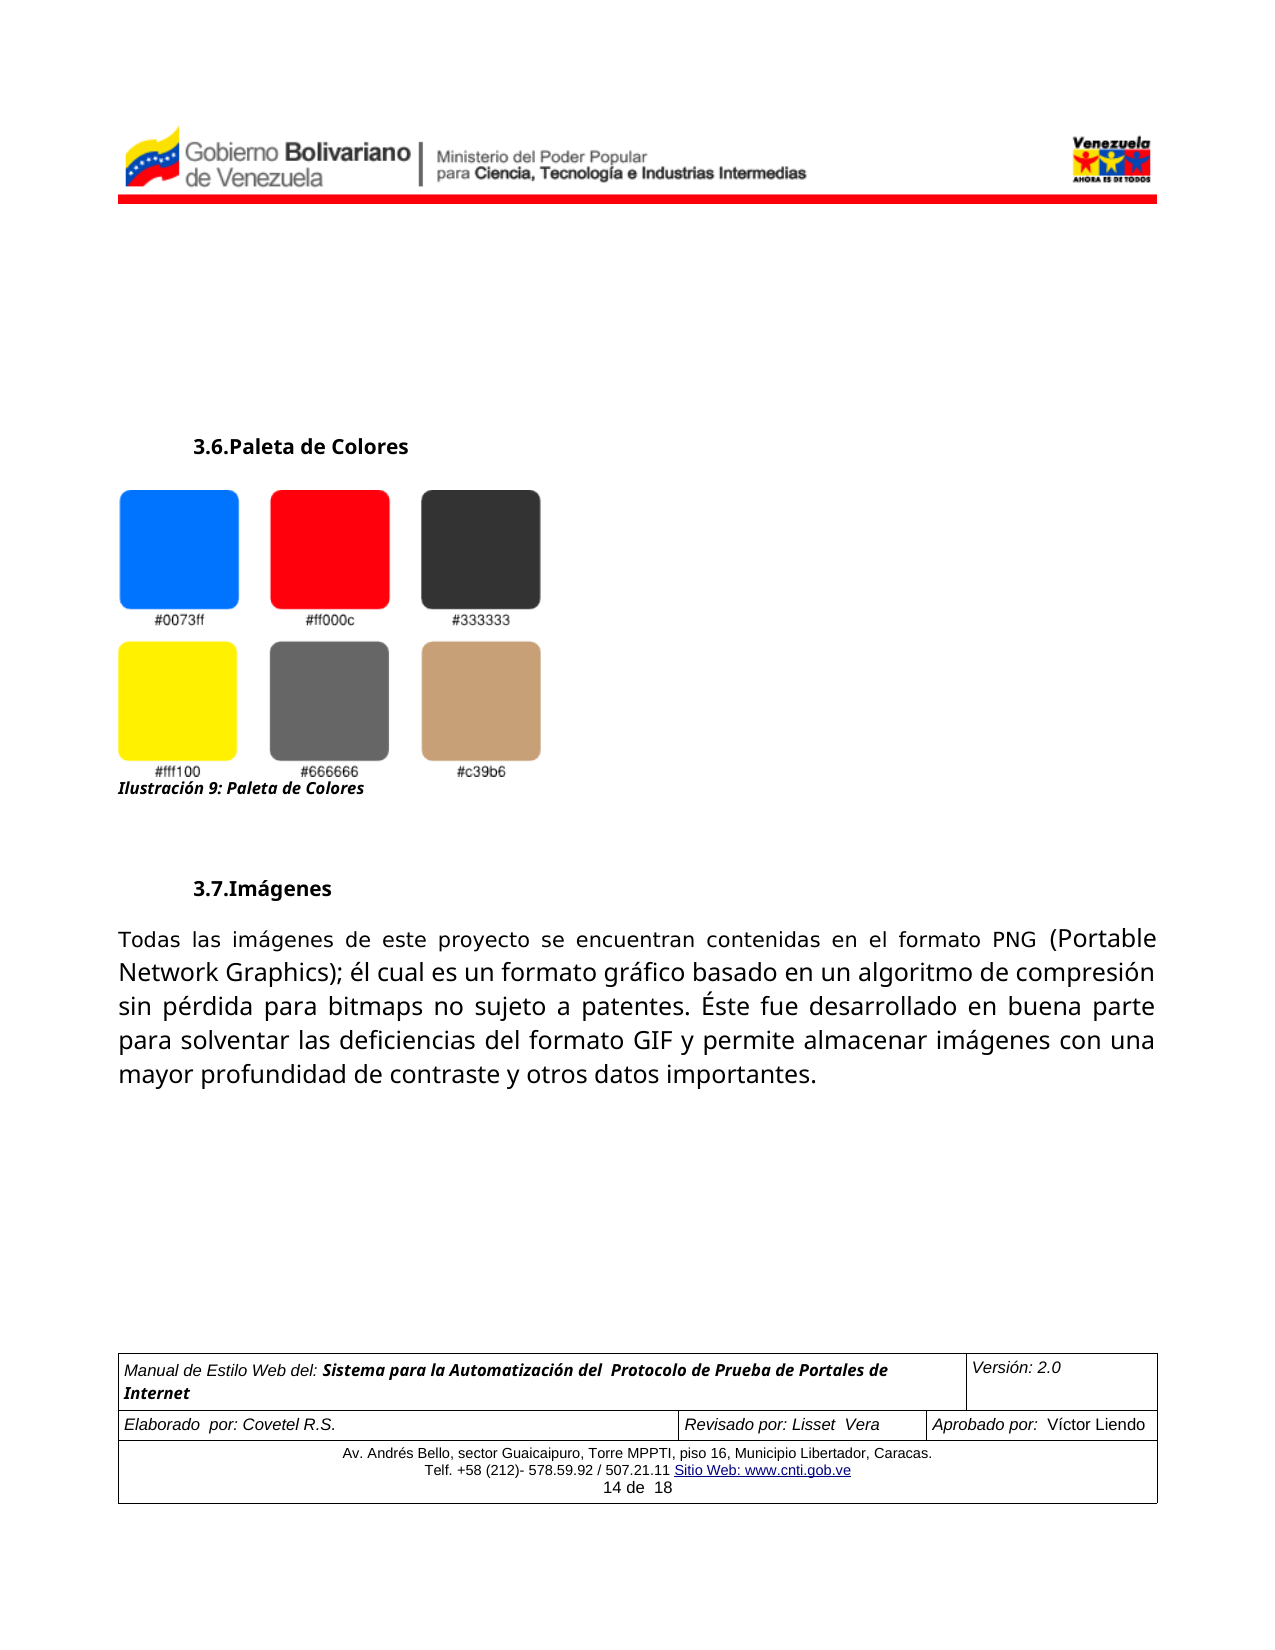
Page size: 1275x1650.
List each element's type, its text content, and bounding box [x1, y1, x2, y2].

text Todas las imágenes de este proyecto se encuentran contenidas en el formato PNG (Portable Network Graphics); él cual es un formato gráfico basado en un algoritmo de compresión sin pérdida para bitmaps no sujeto a patentes. Éste fue desarrollado en buena parte para solventar las deficiencias del formato GIF y permite almacenar imágenes con una mayor profundidad de contraste y otros datos importantes. [118, 920, 1157, 1091]
text Ilustración 9: Paleta de Colores [118, 777, 541, 800]
subtitle Paleta de Colores [193, 432, 1157, 460]
picture [118, 118, 1157, 204]
subtitle Imágenes [193, 874, 1157, 903]
picture [118, 490, 541, 777]
